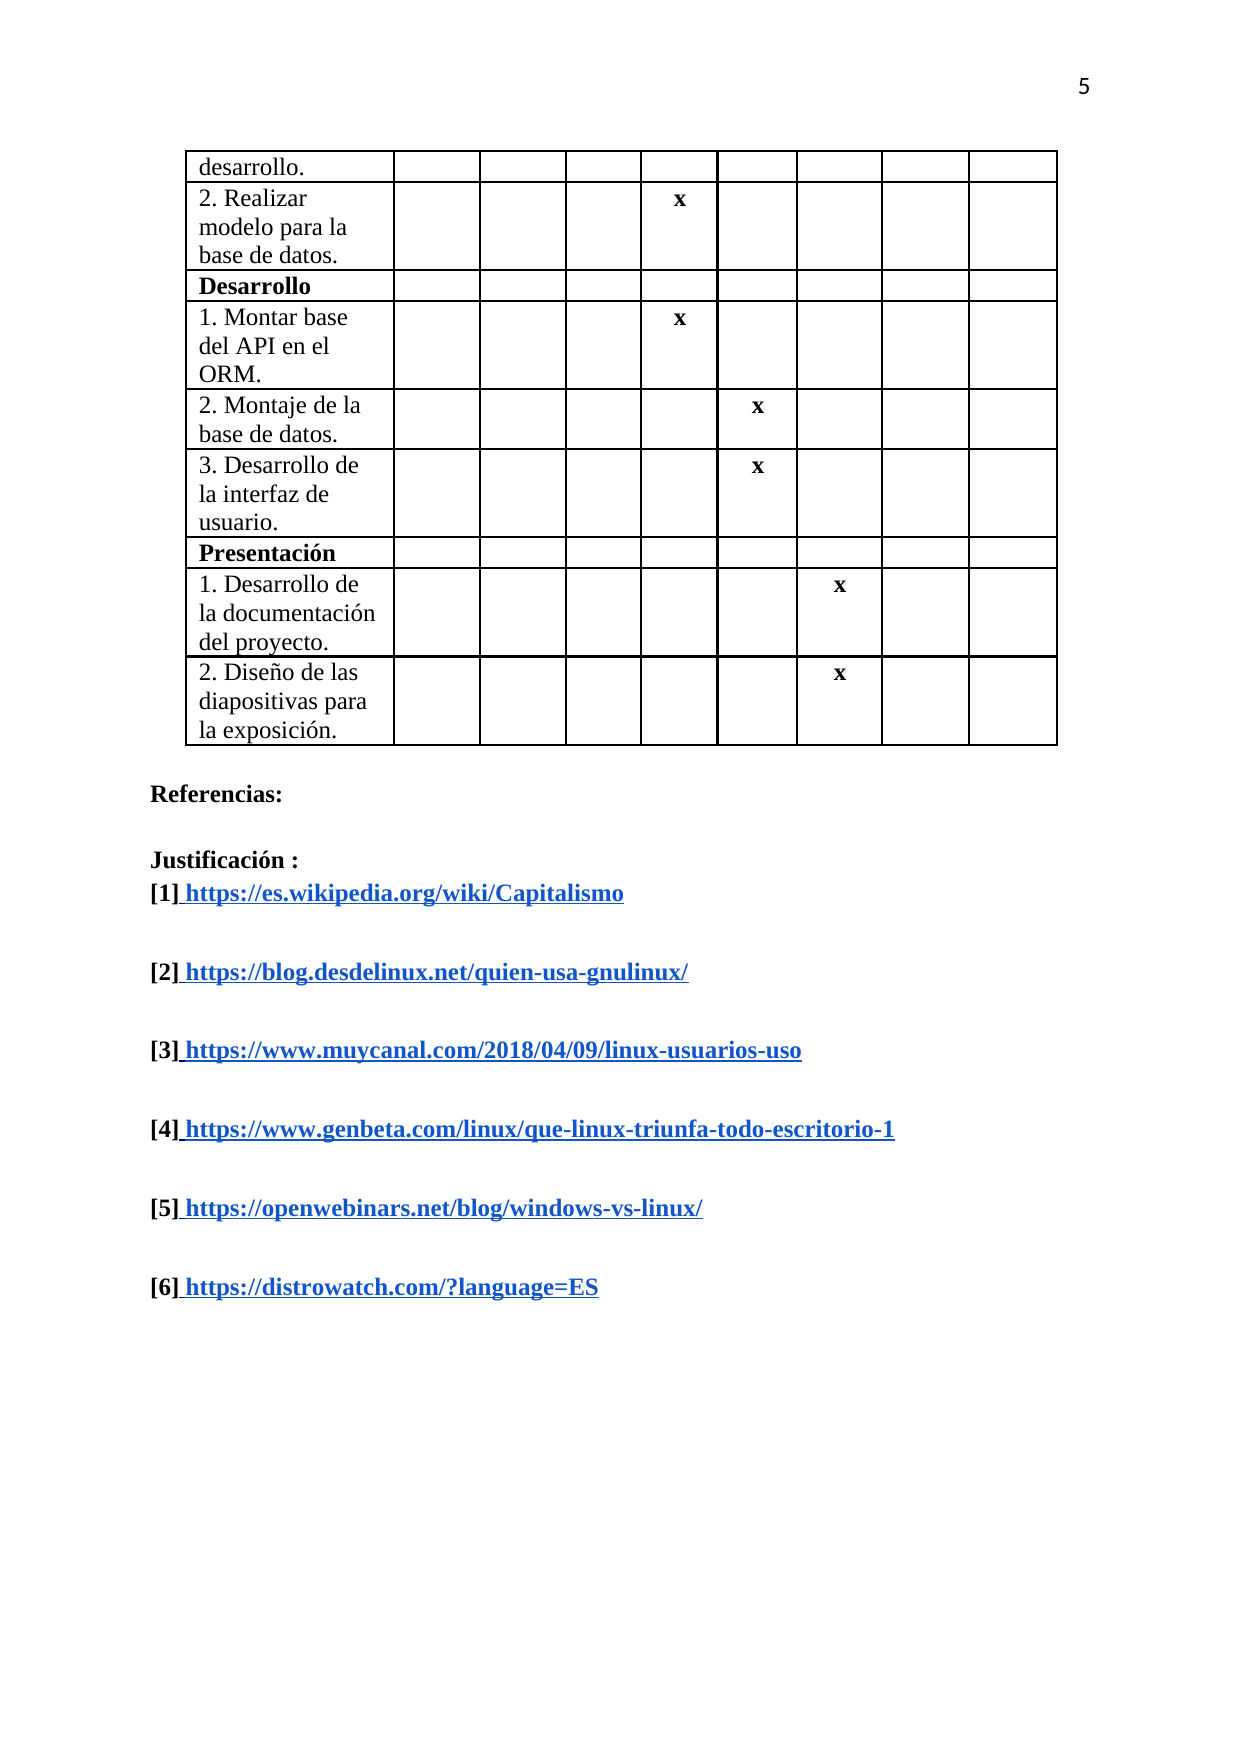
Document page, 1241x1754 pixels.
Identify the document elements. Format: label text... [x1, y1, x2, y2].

table_cell x [642, 183, 716, 269]
table_cell [395, 450, 479, 536]
text [5] https://openwebinars.net/blog/windows-vs-linux/ [150, 1193, 1090, 1222]
table_cell [481, 183, 565, 269]
table_cell [970, 569, 1056, 655]
table_cell [567, 569, 640, 655]
table_cell [798, 183, 881, 269]
table_cell [642, 450, 716, 536]
text [1] https://es.wikipedia.org/wiki/Capitalismo [150, 878, 1090, 907]
table_cell x [719, 390, 796, 448]
table_cell [798, 538, 881, 567]
table_cell [642, 390, 716, 448]
table_cell [481, 152, 565, 181]
table_cell [719, 183, 796, 269]
table_cell [642, 538, 716, 567]
table_cell [567, 183, 640, 269]
table_cell [883, 183, 968, 269]
table_cell [567, 152, 640, 181]
table_cell [481, 658, 565, 744]
table_cell [395, 658, 479, 744]
table_cell [970, 152, 1056, 181]
table_cell [970, 450, 1056, 536]
table_cell [719, 538, 796, 567]
table_cell 1. Montar base del API en el ORM. [187, 302, 393, 388]
table_cell [970, 302, 1056, 388]
table_cell [883, 658, 968, 744]
table_cell [719, 152, 796, 181]
table_cell [798, 302, 881, 388]
table_cell 3. Desarrollo de la interfaz de usuario. [187, 450, 393, 536]
table_cell [719, 658, 796, 744]
table_cell [798, 271, 881, 300]
table_cell [481, 450, 565, 536]
table_cell [883, 450, 968, 536]
table_cell [642, 569, 716, 655]
table_cell [883, 302, 968, 388]
table_cell [719, 271, 796, 300]
table_cell [970, 538, 1056, 567]
text Justificación : [150, 845, 1090, 874]
table_cell [970, 271, 1056, 300]
table_cell [395, 390, 479, 448]
table_cell [481, 569, 565, 655]
table_cell [883, 538, 968, 567]
table_cell [719, 302, 796, 388]
table_cell [567, 658, 640, 744]
table_cell 2. Diseño de las diapositivas para la exposición. [187, 658, 393, 744]
table_cell [970, 183, 1056, 269]
table_cell x [719, 450, 796, 536]
table_cell 1. Desarrollo de la documentación del proyecto. [187, 569, 393, 655]
table_cell x [798, 658, 881, 744]
table_cell [642, 658, 716, 744]
table_cell x [798, 569, 881, 655]
text [4] https://www.genbeta.com/linux/que-linux-triunfa-todo-escritorio-1 [150, 1114, 1090, 1143]
table_cell [567, 390, 640, 448]
table_cell [481, 390, 565, 448]
table_cell [883, 271, 968, 300]
table_cell [798, 450, 881, 536]
table_cell [883, 569, 968, 655]
table_cell [970, 390, 1056, 448]
table_cell [642, 152, 716, 181]
table_cell Presentación [187, 538, 393, 567]
text [2] https://blog.desdelinux.net/quien-usa-gnulinux/ [150, 957, 1090, 985]
table_cell [567, 302, 640, 388]
table_cell 2. Montaje de la base de datos. [187, 390, 393, 448]
table_cell [883, 152, 968, 181]
table_cell [970, 658, 1056, 744]
text [3] https://www.muycanal.com/2018/04/09/linux-usuarios-uso [150, 1035, 1090, 1064]
table_cell [642, 271, 716, 300]
table_cell 2. Realizar modelo para la base de datos. [187, 183, 393, 269]
table_cell [719, 569, 796, 655]
table_cell [395, 271, 479, 300]
table_cell [395, 569, 479, 655]
table_cell Desarrollo [187, 271, 393, 300]
table_cell [395, 538, 479, 567]
table_cell [395, 152, 479, 181]
text [6] https://distrowatch.com/?language=ES [150, 1272, 1090, 1300]
table_cell [567, 538, 640, 567]
table_cell [481, 538, 565, 567]
table_cell [481, 302, 565, 388]
table_cell desarrollo. [187, 152, 393, 181]
table_cell [567, 450, 640, 536]
table_cell [883, 390, 968, 448]
table_cell [395, 183, 479, 269]
text Referencias: [150, 779, 1090, 808]
table_cell [395, 302, 479, 388]
table_cell x [642, 302, 716, 388]
table_cell [567, 271, 640, 300]
table_cell [481, 271, 565, 300]
table_cell [798, 152, 881, 181]
table_cell [798, 390, 881, 448]
